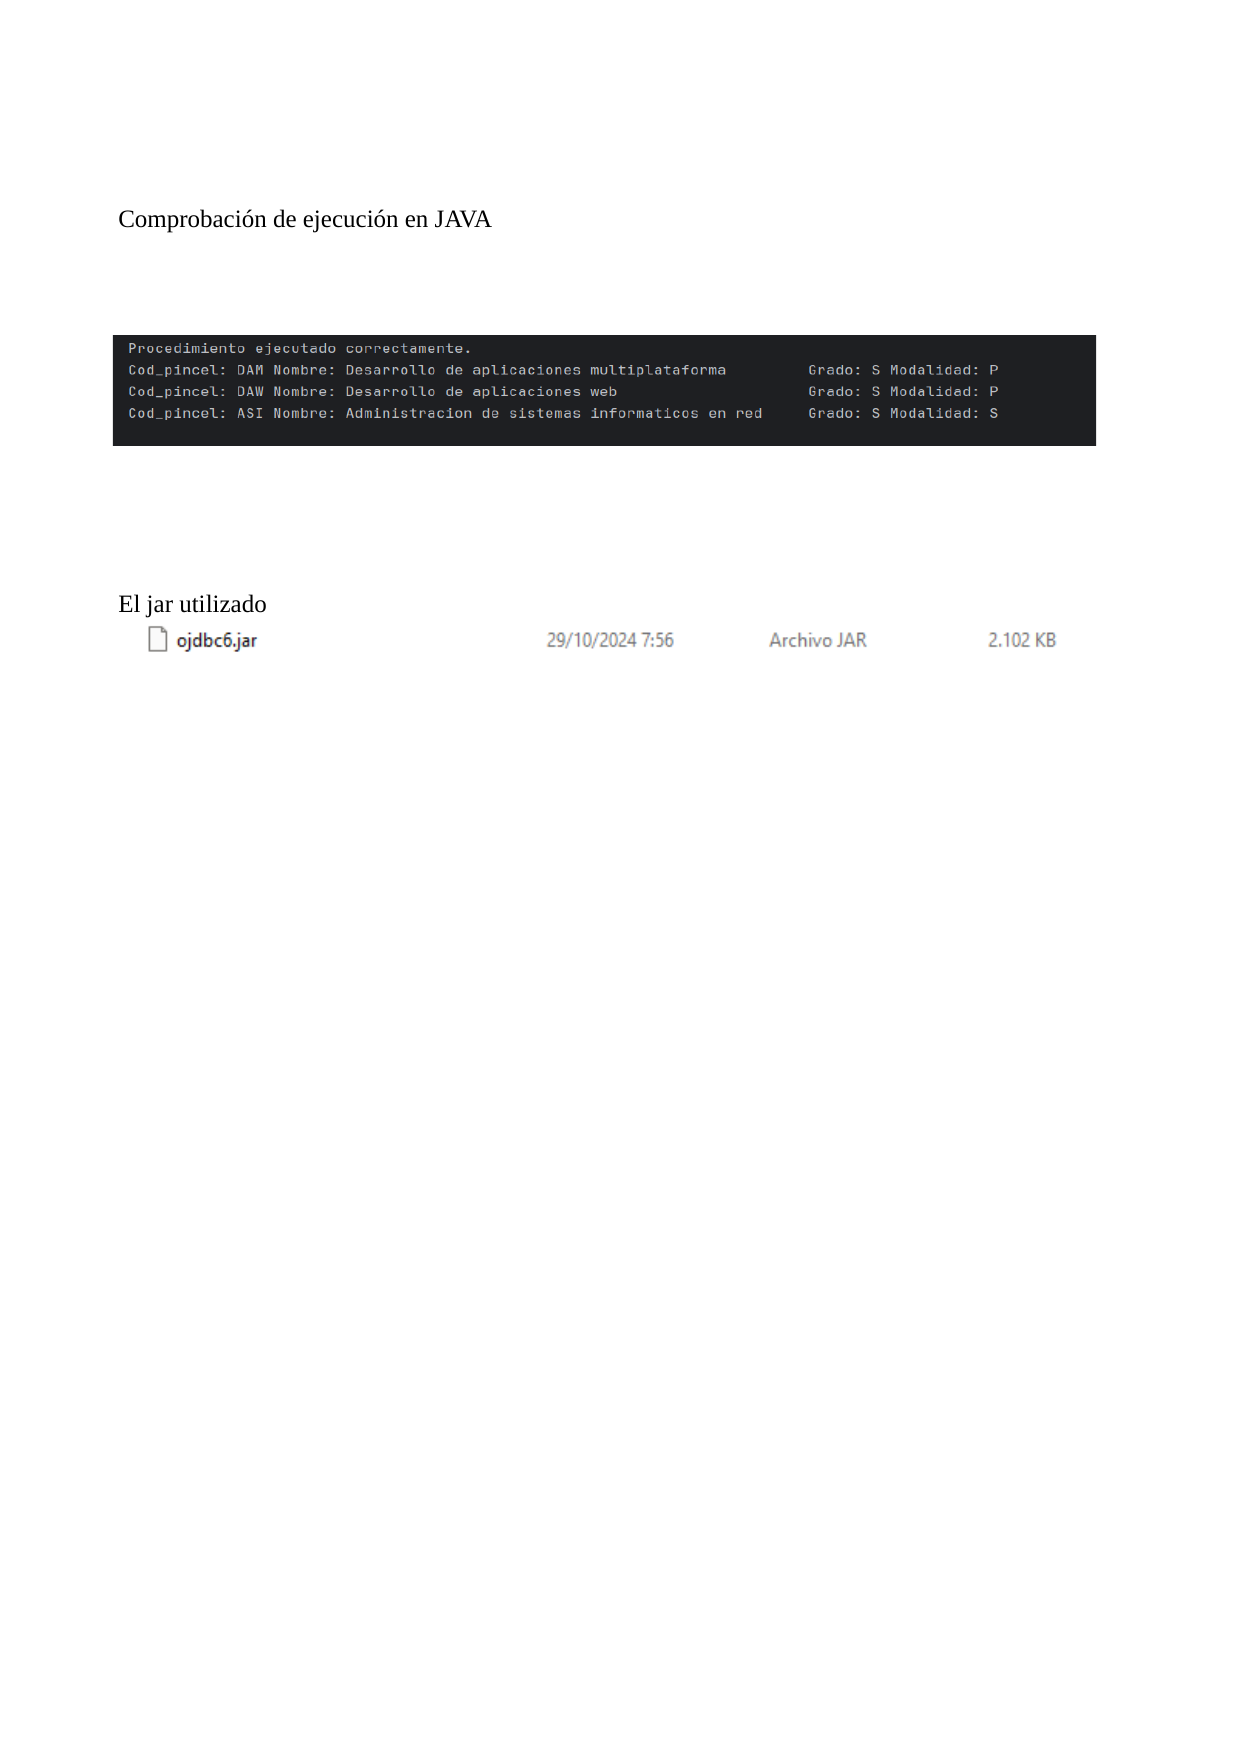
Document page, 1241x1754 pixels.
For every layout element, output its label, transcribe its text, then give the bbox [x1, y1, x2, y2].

picture [118, 618, 1123, 663]
text Comprobación de ejecución en JAVA [118, 204, 1122, 233]
text El jar utilizado [118, 589, 1122, 618]
picture [112, 335, 1097, 446]
